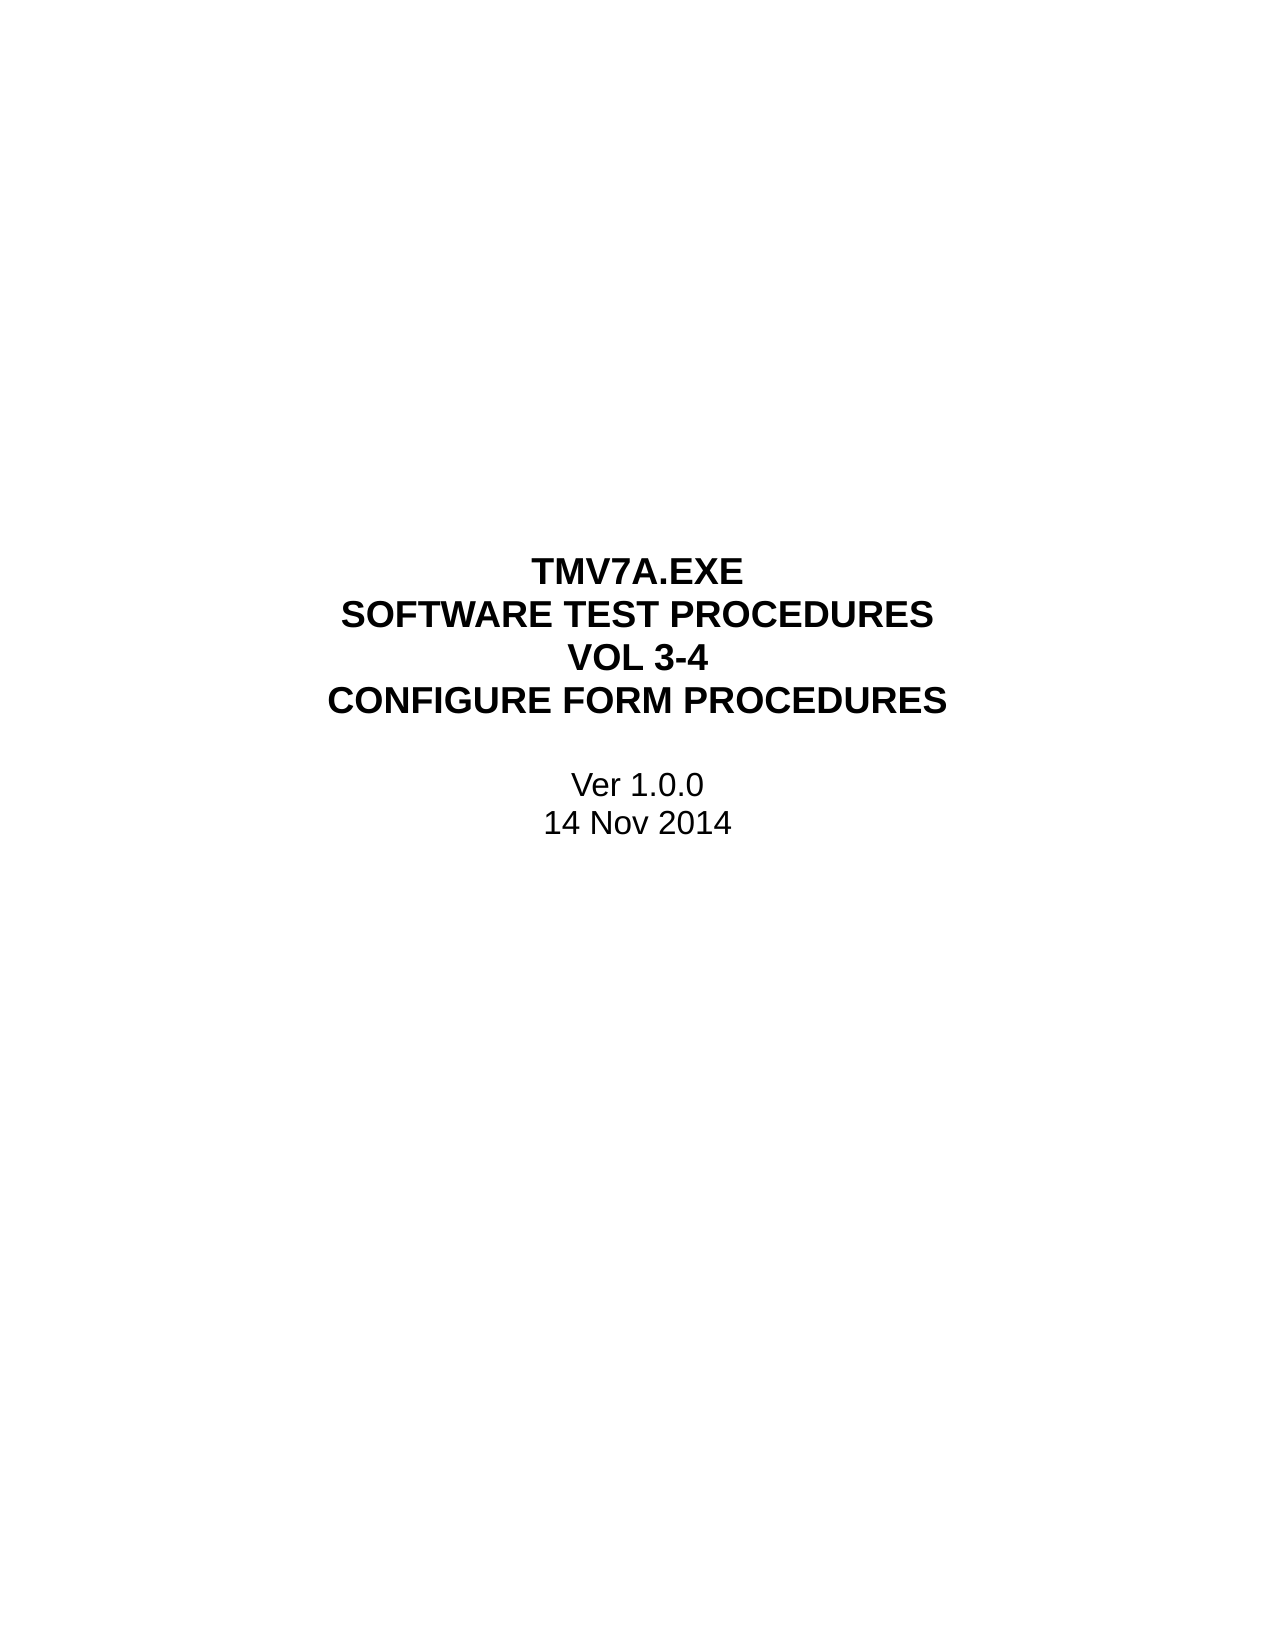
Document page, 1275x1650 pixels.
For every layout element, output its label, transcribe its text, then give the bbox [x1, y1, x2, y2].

text 14 Nov 2014 [118, 803, 1157, 842]
text VOL 3-4 [118, 636, 1157, 679]
text CONFIGURE FORM PROCEDURES [118, 679, 1157, 722]
text TMV7A.EXE [118, 549, 1157, 592]
text SOFTWARE TEST PROCEDURES [118, 592, 1157, 636]
text Ver 1.0.0 [118, 765, 1157, 803]
